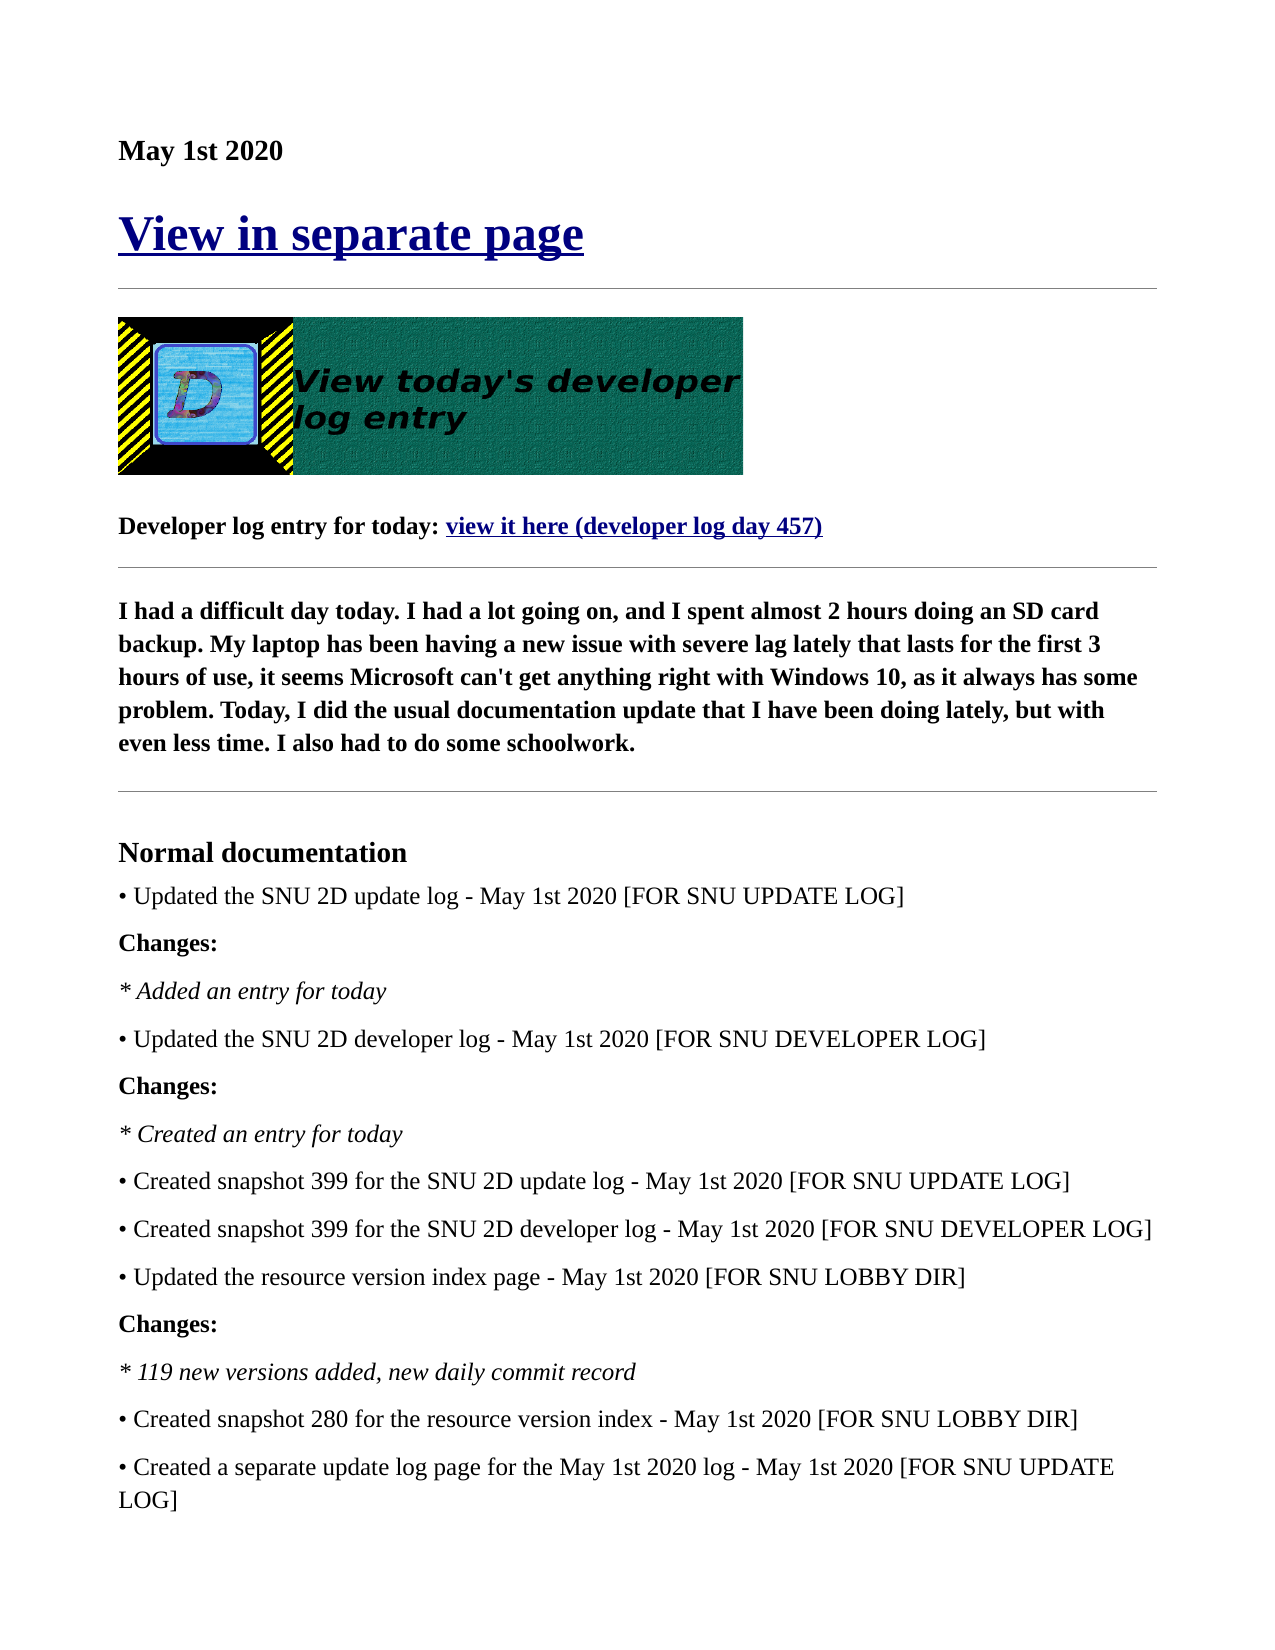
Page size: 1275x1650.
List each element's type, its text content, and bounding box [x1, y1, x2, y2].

text • Updated the resource version index page - May 1st 2020 [FOR SNU LOBBY DIR] [118, 1262, 1157, 1290]
text Changes: [118, 1309, 1157, 1338]
subtitle Developer log entry for today: view it here (developer log day 457) [118, 511, 1157, 540]
text Changes: [118, 1071, 1157, 1100]
text Changes: [118, 928, 1157, 957]
text • Updated the SNU 2D developer log - May 1st 2020 [FOR SNU DEVELOPER LOG] [118, 1024, 1157, 1052]
text • Created a separate update log page for the May 1st 2020 log - May 1st 2020 [FOR SNU UPDATE LOG] [118, 1452, 1157, 1514]
text • Created snapshot 399 for the SNU 2D developer log - May 1st 2020 [FOR SNU DEVELOPER LOG] [118, 1214, 1157, 1243]
text * Added an entry for today [118, 976, 1157, 1005]
subtitle May 1st 2020 [118, 133, 1157, 166]
text I had a difficult day today. I had a lot going on, and I spent almost 2 hours doing an SD card backup. My laptop has been having a new issue with severe lag lately that lasts for the first 3 hours of use, it seems Microsoft can't get anything right with Windows 10, as it always has some problem. Today, I did the usual documentation update that I have been doing lately, but with even less time. I also had to do some schoolwork. [118, 596, 1157, 757]
subtitle Normal documentation [118, 835, 1157, 868]
subtitle View in separate page [118, 204, 1157, 261]
text * Created an entry for today [118, 1119, 1157, 1148]
text * 119 new versions added, new daily commit record [118, 1357, 1157, 1386]
text • Created snapshot 280 for the resource version index - May 1st 2020 [FOR SNU LOBBY DIR] [118, 1404, 1157, 1433]
picture [118, 317, 744, 475]
text • Updated the SNU 2D update log - May 1st 2020 [FOR SNU UPDATE LOG] [118, 881, 1157, 909]
text • Created snapshot 399 for the SNU 2D update log - May 1st 2020 [FOR SNU UPDATE LOG] [118, 1166, 1157, 1195]
